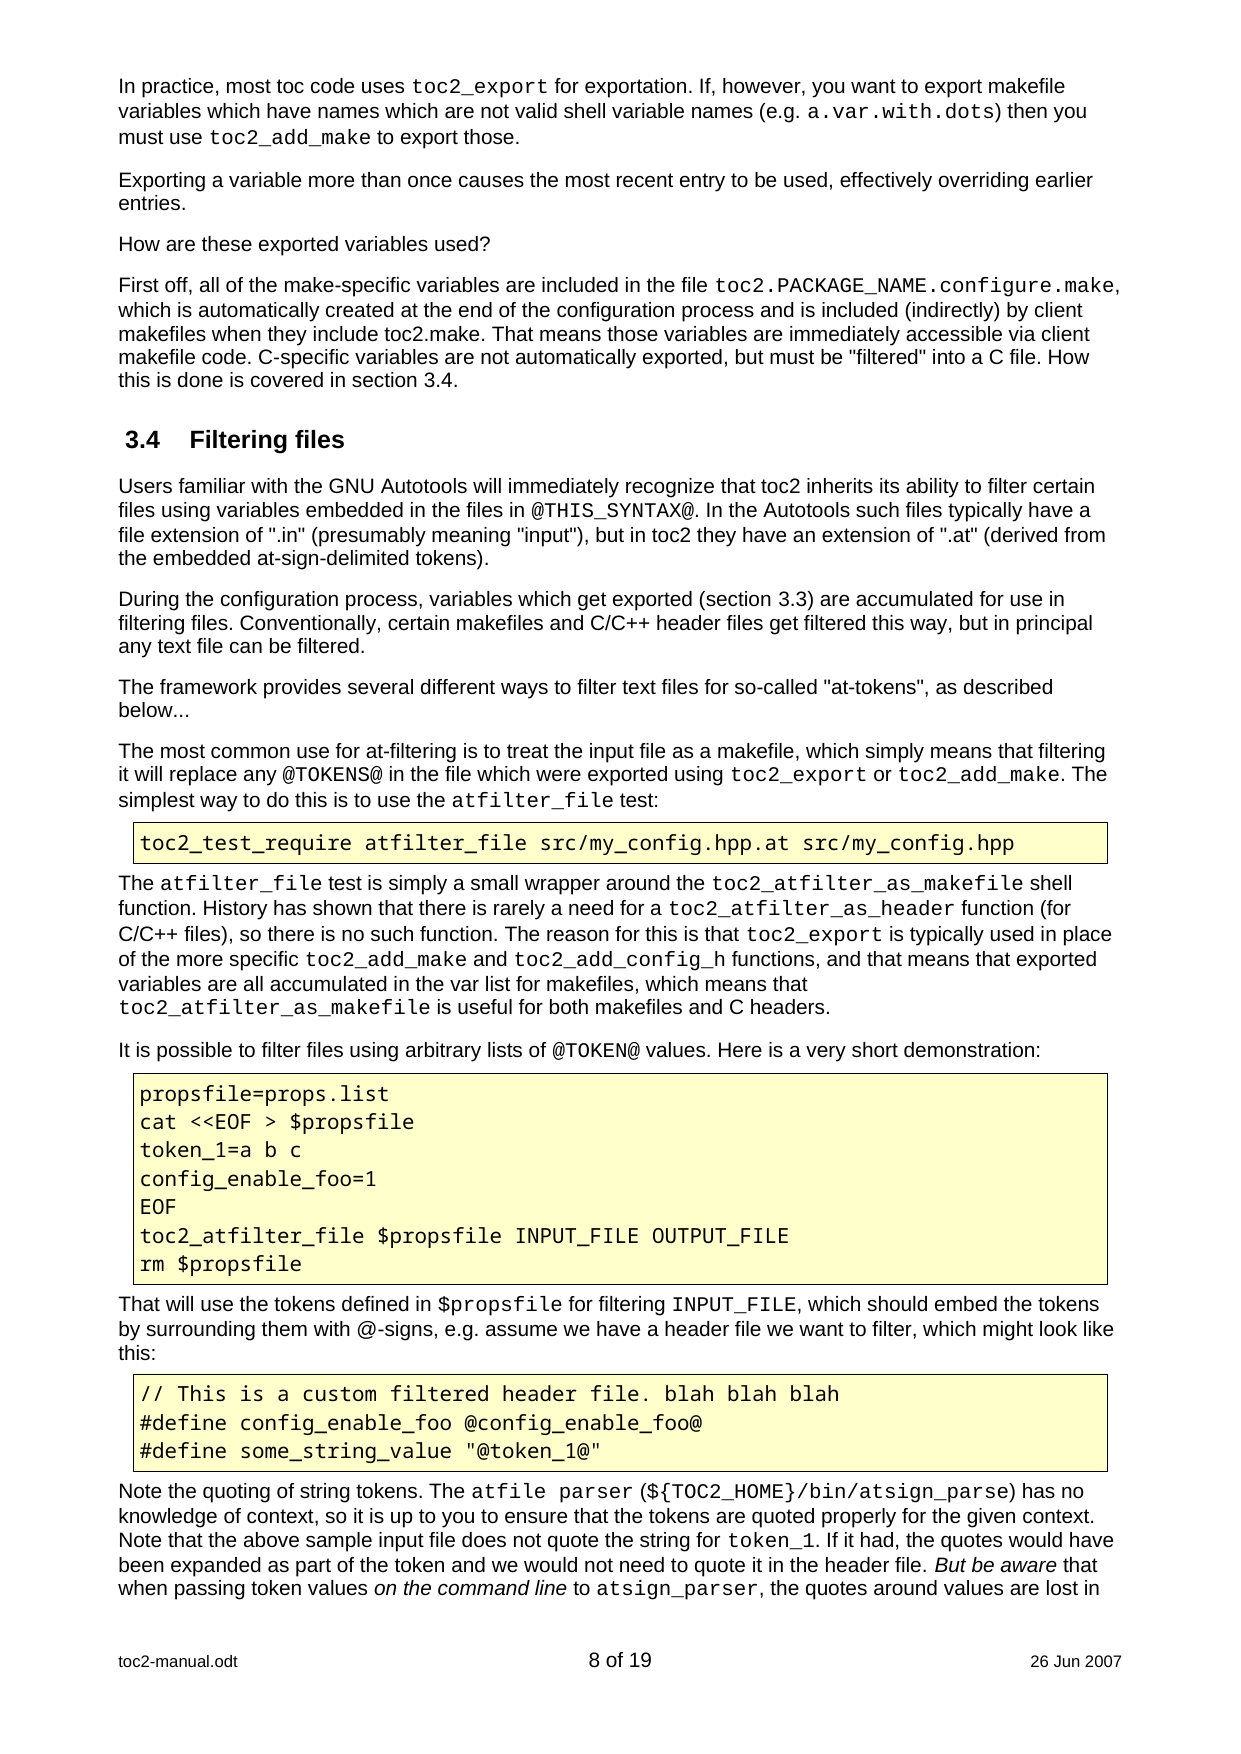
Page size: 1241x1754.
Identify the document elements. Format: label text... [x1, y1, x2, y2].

text The framework provides several different ways to filter text files for so-called "at-tokens", as described below... [118, 675, 1122, 722]
text The atfilter_file test is simply a small wrapper around the toc2_atfilter_as_makefile shell function. History has shown that there is rarely a need for a toc2_atfilter_as_header function (for C/C++ files), so there is no such function. The reason for this is that toc2_export is typically used in place of the more specific toc2_add_make and toc2_add_config_h functions, and that means that exported variables are all accumulated in the var list for makefiles, which means that toc2_atfilter_as_makefile is useful for both makefiles and C headers. [118, 872, 1122, 1021]
text propsfile=props.list [134, 1074, 1107, 1101]
text EOF [134, 1186, 1107, 1215]
text Exporting a variable more than once causes the most recent entry to be used, effectively overriding earlier entries. [118, 168, 1122, 215]
text First off, all of the make-specific variables are included in the file toc2.PACKAGE_NAME.configure.make, which is automatically created at the end of the configuration process and is included (indirectly) by client makefiles when they include toc2.make. That means those variables are immediately accessible via client makefile code. C-specific variables are not automatically exported, but must be "filtered" into a C file. How this is done is covered in section 3.4. [118, 274, 1122, 392]
text #define some_string_value "@token_1@" [134, 1430, 1107, 1471]
text How are these exported variables used? [118, 233, 1122, 256]
text That will use the tokens defined in $propsfile for filtering INPUT_FILE, which should embed the tokens by surrounding them with @-signs, e.g. assume we have a header file we want to filter, which might look like this: [118, 1293, 1122, 1364]
text In practice, most toc code uses toc2_export for exportation. If, however, you want to export makefile variables which have names which are not valid shell variable names (e.g. a.var.with.dots) then you must use toc2_add_make to export those. [118, 75, 1122, 150]
text It is possible to filter files using arbitrary lists of @TOKEN@ values. Here is a very short demonstration: [118, 1038, 1122, 1064]
subtitle Filtering files [118, 426, 1122, 454]
text toc2_atfilter_file $propsfile INPUT_FILE OUTPUT_FILE [134, 1215, 1107, 1243]
text config_enable_foo=1 [134, 1158, 1107, 1186]
text The most common use for at-filtering is to treat the input file as a makefile, which simply means that filtering it will replace any @TOKENS@ in the file which were exported using toc2_export or toc2_add_make. The simplest way to do this is to use the atfilter_file test: [118, 740, 1122, 813]
text cat <<EOF > $propsfile [134, 1101, 1107, 1129]
text Note the quoting of string tokens. The atfile parser (${TOC2_HOME}/bin/atsign_parse) has no knowledge of context, so it is up to you to ensure that the tokens are quoted properly for the given context. Note that the above sample input file does not quote the string for token_1. If it had, the quotes would have been expanded as part of the token and we would not need to quote it in the header file. But be aware that when passing token values on the command line to atsign_parser, the quotes around values are lost in [118, 1480, 1122, 1602]
text // This is a custom filtered header file. blah blah blah [134, 1375, 1107, 1402]
text toc2_test_require atfilter_file src/my_config.hpp.at src/my_config.hpp [134, 823, 1107, 863]
text During the configuration process, variables which get exported (section 3.3) are accumulated for use in filtering files. Conventionally, certain makefiles and C/C++ header files get filtered this way, but in principal any text file can be filtered. [118, 588, 1122, 657]
text #define config_enable_foo @config_enable_foo@ [134, 1402, 1107, 1430]
text token_1=a b c [134, 1129, 1107, 1158]
text rm $propsfile [134, 1243, 1107, 1284]
text Users familiar with the GNU Autotools will immediately recognize that toc2 inherits its ability to filter certain files using variables embedded in the files in @THIS_SYNTAX@. In the Autotools such files typically have a file extension of ".in" (presumably meaning "input"), but in toc2 they have an extension of ".at" (derived from the embedded at-sign-delimited tokens). [118, 475, 1122, 570]
